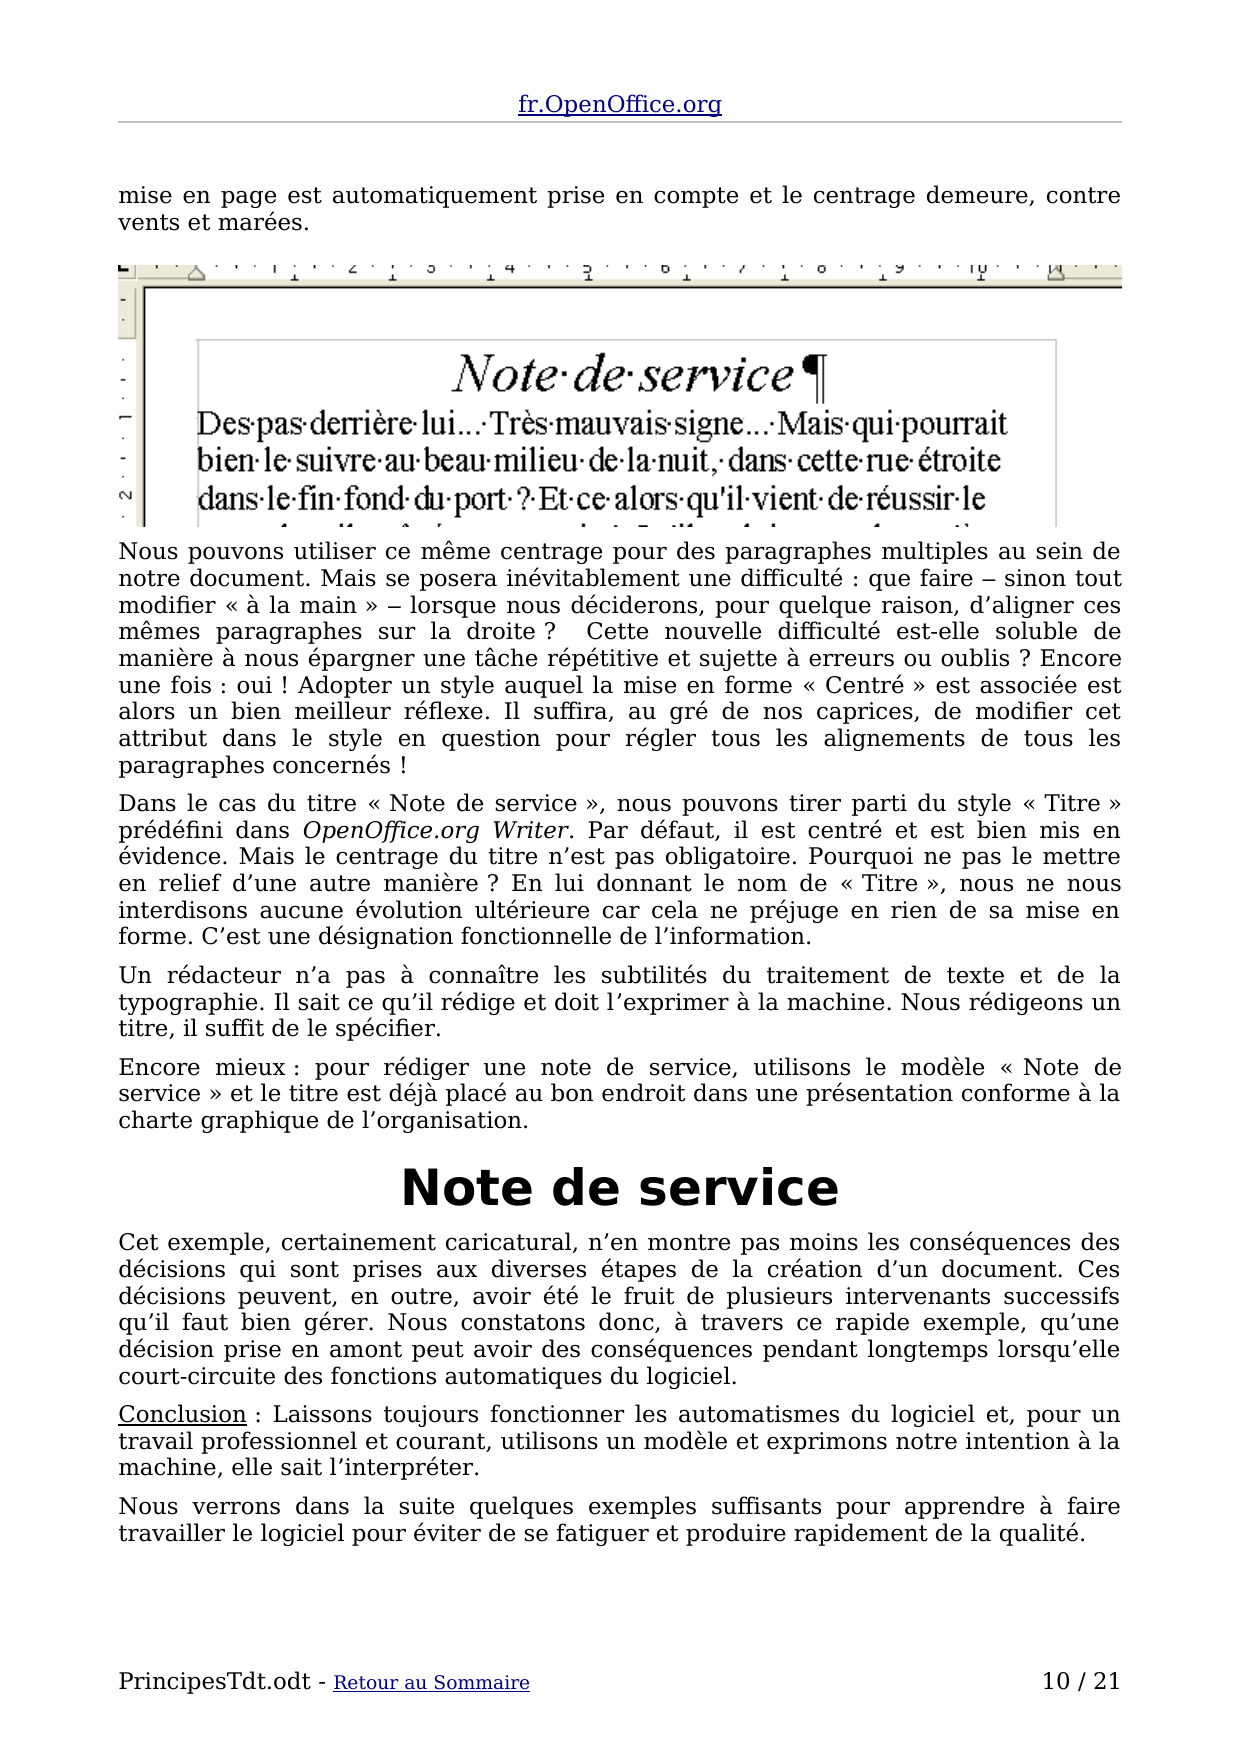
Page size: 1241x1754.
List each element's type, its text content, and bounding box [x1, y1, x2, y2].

text Nous pouvons utiliser ce même centrage pour des paragraphes multiples au sein de notre document. Mais se posera inévitablement une difficulté : que faire – sinon tout modifier « à la main » – lorsque nous déciderons, pour quelque raison, d’aligner ces mêmes paragraphes sur la droite ? Cette nouvelle difficulté est-elle soluble de manière à nous épargner une tâche répétitive et sujette à erreurs ou oublis ? Encore une fois : oui ! Adopter un style auquel la mise en forme « Centré » est associée est alors un bien meilleur réflexe. Il suffira, au gré de nos caprices, de modifier cet attribut dans le style en question pour régler tous les alignements de tous les paragraphes concernés ! [118, 538, 1122, 778]
picture [118, 265, 1123, 527]
text Un rédacteur n’a pas à connaître les subtilités du traitement de texte et de la typographie. Il sait ce qu’il rédige et doit l’exprimer à la machine. Nous rédigeons un titre, il suffit de le spécifier. [118, 962, 1122, 1042]
text Dans le cas du titre « Note de service », nous pouvons tirer parti du style « Titre » prédéfini dans OpenOffice.org Writer. Par défaut, il est centré et est bien mis en évidence. Mais le centrage du titre n’est pas obligatoire. Pourquoi ne pas le mettre en relief d’une autre manière ? En lui donnant le nom de « Titre », nous ne nous interdisons aucune évolution ultérieure car cela ne préjuge en rien de sa mise en forme. C’est une désignation fonctionnelle de l’information. [118, 790, 1122, 950]
text Cet exemple, certainement caricatural, n’en montre pas moins les conséquences des décisions qui sont prises aux diverses étapes de la création d’un document. Ces décisions peuvent, en outre, avoir été le fruit de plusieurs intervenants successifs qu’il faut bien gérer. Nous constatons donc, à travers ce rapide exemple, qu’une décision prise en amont peut avoir des conséquences pendant longtemps lorsqu’elle court-circuite des fonctions automatiques du logiciel. [118, 1229, 1122, 1389]
text Encore mieux : pour rédiger une note de service, utilisons le modèle « Note de service » et le titre est déjà placé au bon endroit dans une présentation conforme à la charte graphique de l’organisation. [118, 1054, 1122, 1134]
text mise en page est automatiquement prise en compte et le centrage demeure, contre vents et marées. [118, 182, 1122, 236]
subtitle Note de service [118, 1159, 1122, 1217]
text Nous verrons dans la suite quelques exemples suffisants pour apprendre à faire travailler le logiciel pour éviter de se fatiguer et produire rapidement de la qualité. [118, 1493, 1122, 1546]
text Conclusion : Laissons toujours fonctionner les automatismes du logiciel et, pour un travail professionnel et courant, utilisons un modèle et exprimons notre intention à la machine, elle sait l’interpréter. [118, 1401, 1122, 1481]
